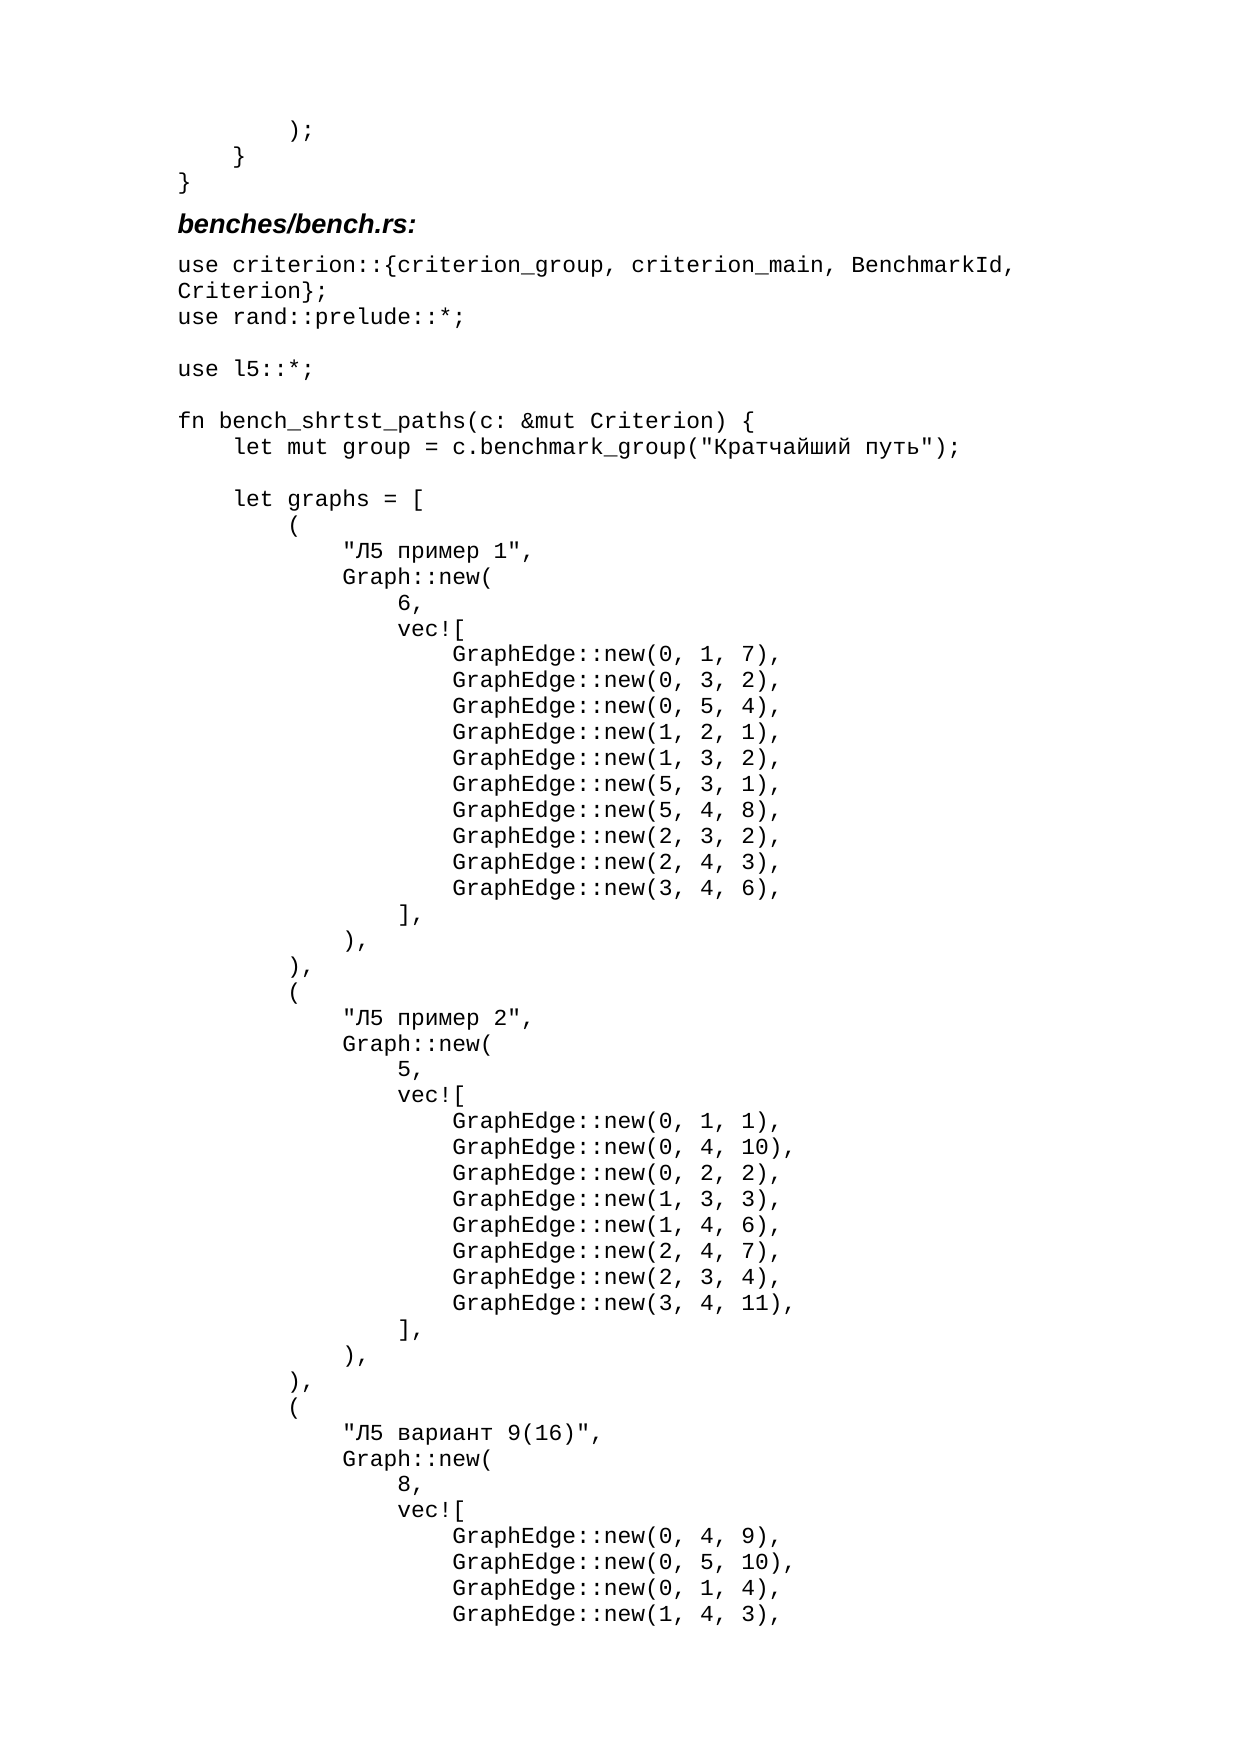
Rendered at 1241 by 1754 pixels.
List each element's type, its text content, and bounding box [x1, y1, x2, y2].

text GraphEdge::new(0, 3, 2), [177, 669, 1152, 695]
text use criterion::{criterion_group, criterion_main, BenchmarkId, Criterion}; [177, 254, 1152, 306]
text vec![ [177, 1499, 1152, 1525]
text GraphEdge::new(1, 4, 3), [177, 1602, 1152, 1628]
text GraphEdge::new(0, 5, 10), [177, 1551, 1152, 1577]
text GraphEdge::new(2, 3, 4), [177, 1265, 1152, 1291]
text "Л5 пример 1", [177, 539, 1152, 565]
text GraphEdge::new(1, 4, 6), [177, 1213, 1152, 1239]
text ), [177, 1343, 1152, 1369]
text } [177, 144, 1152, 170]
text 8, [177, 1473, 1152, 1499]
text ( [177, 513, 1152, 539]
text ( [177, 980, 1152, 1006]
text use rand::prelude::*; [177, 306, 1152, 332]
text 5, [177, 1058, 1152, 1084]
text ], [177, 902, 1152, 928]
text GraphEdge::new(3, 4, 6), [177, 876, 1152, 902]
text use l5::*; [177, 357, 1152, 383]
text GraphEdge::new(1, 3, 3), [177, 1187, 1152, 1213]
text Graph::new( [177, 565, 1152, 591]
text ), [177, 928, 1152, 954]
text 6, [177, 591, 1152, 617]
text ), [177, 954, 1152, 980]
text ], [177, 1317, 1152, 1343]
text Graph::new( [177, 1032, 1152, 1058]
text vec![ [177, 1084, 1152, 1110]
text GraphEdge::new(2, 4, 7), [177, 1239, 1152, 1265]
text let mut group = c.benchmark_group("Кратчайший путь"); [177, 435, 1152, 461]
text GraphEdge::new(5, 4, 8), [177, 798, 1152, 824]
text let graphs = [ [177, 487, 1152, 513]
text } [177, 170, 1152, 196]
text GraphEdge::new(0, 5, 4), [177, 695, 1152, 721]
text ), [177, 1369, 1152, 1395]
text GraphEdge::new(2, 3, 2), [177, 824, 1152, 850]
text GraphEdge::new(5, 3, 1), [177, 772, 1152, 798]
text GraphEdge::new(0, 1, 7), [177, 643, 1152, 669]
text GraphEdge::new(0, 4, 10), [177, 1136, 1152, 1162]
text GraphEdge::new(2, 4, 3), [177, 850, 1152, 876]
text vec![ [177, 617, 1152, 643]
text GraphEdge::new(1, 3, 2), [177, 747, 1152, 772]
text GraphEdge::new(0, 4, 9), [177, 1525, 1152, 1551]
text "Л5 вариант 9(16)", [177, 1421, 1152, 1447]
text fn bench_shrtst_paths(c: &mut Criterion) { [177, 409, 1152, 435]
text GraphEdge::new(0, 2, 2), [177, 1162, 1152, 1187]
text ( [177, 1395, 1152, 1421]
text "Л5 пример 2", [177, 1006, 1152, 1032]
text GraphEdge::new(0, 1, 1), [177, 1110, 1152, 1136]
text Graph::new( [177, 1447, 1152, 1473]
text ); [177, 118, 1152, 144]
text GraphEdge::new(0, 1, 4), [177, 1577, 1152, 1602]
text GraphEdge::new(1, 2, 1), [177, 721, 1152, 747]
text GraphEdge::new(3, 4, 11), [177, 1291, 1152, 1317]
subtitle benches/bench.rs: [177, 208, 1152, 240]
